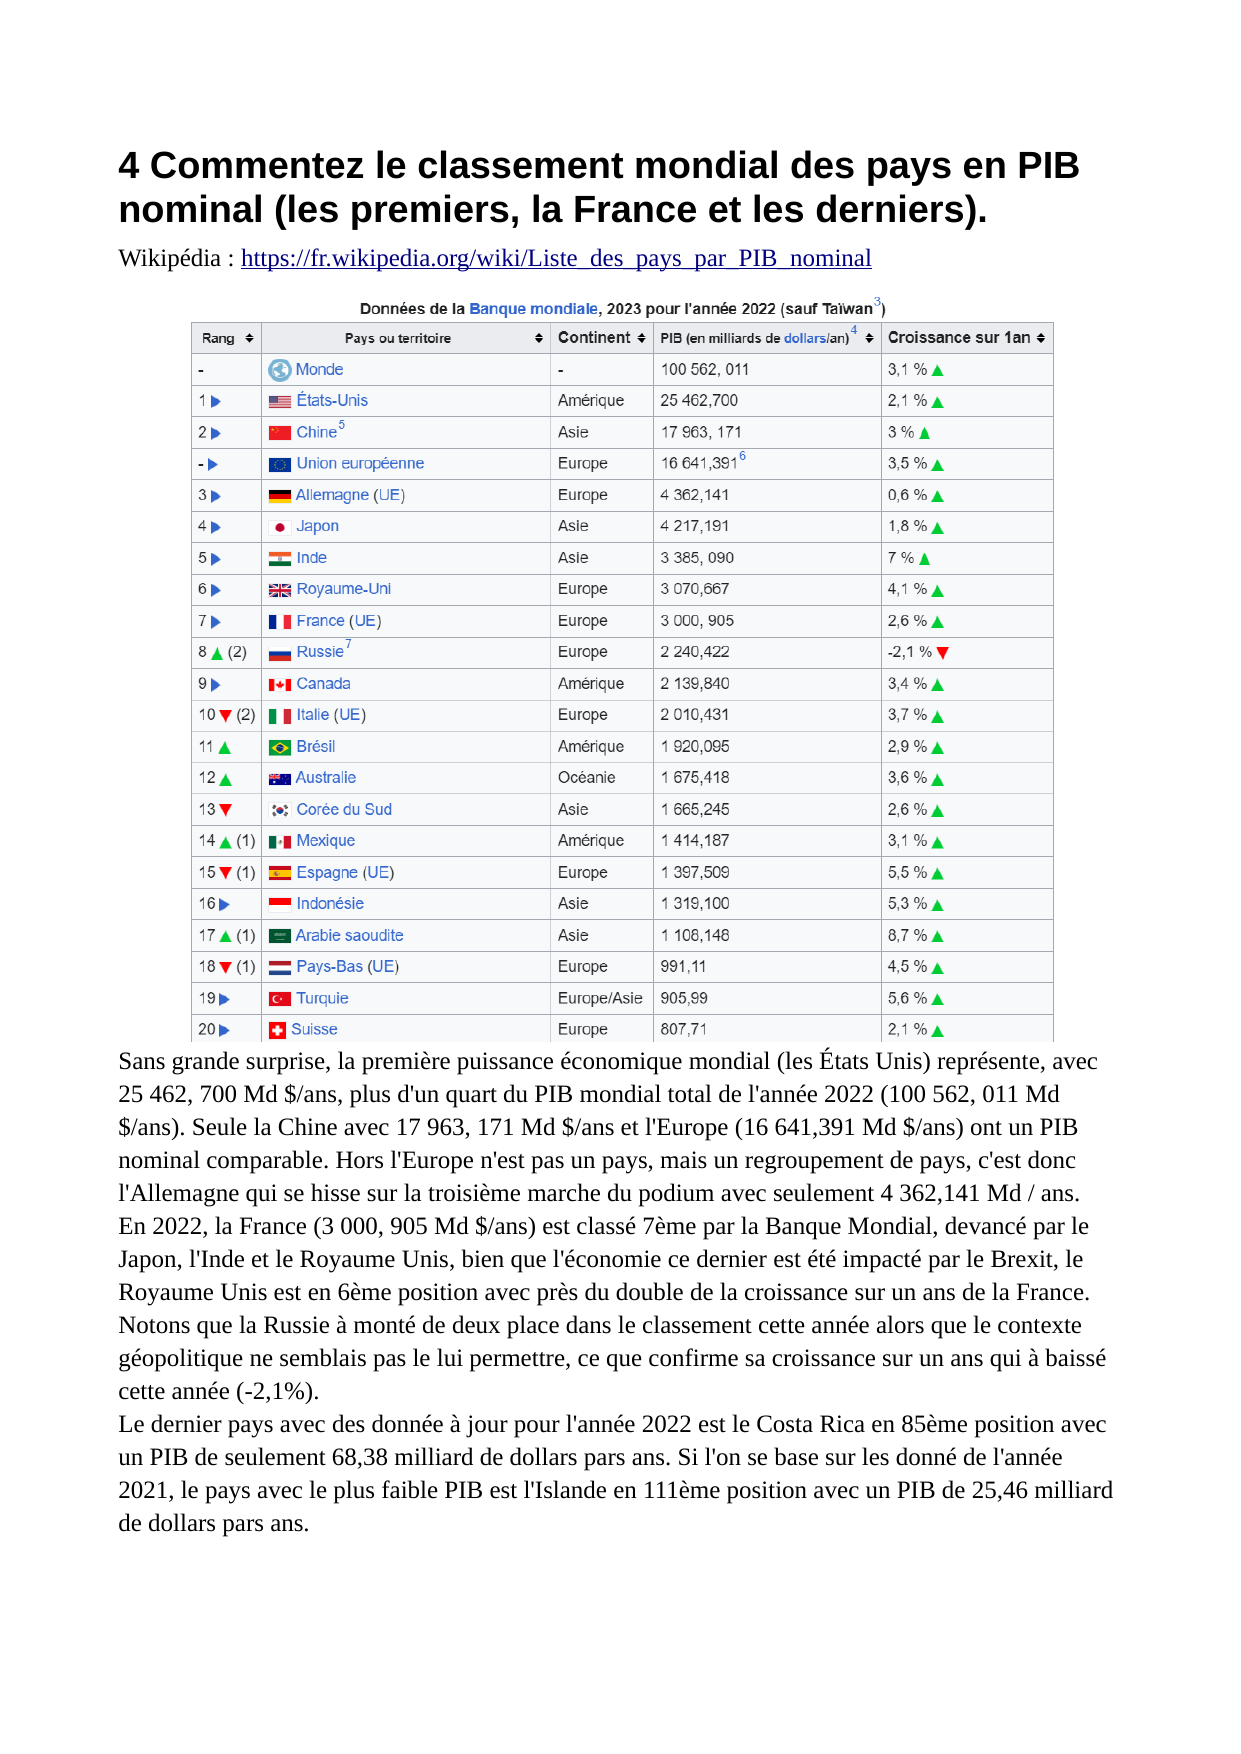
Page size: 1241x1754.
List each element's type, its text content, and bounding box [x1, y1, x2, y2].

subtitle 4 Commentez le classement mondial des pays en PIB nominal (les premiers, la France et les derniers). [118, 143, 1122, 230]
text Sans grande surprise, la première puissance économique mondial (les États Unis) représente, avec 25 462, 700 Md $/ans, plus d'un quart du PIB mondial total de l'année 2022 (100 562, 011 Md $/ans). Seule la Chine avec 17 963, 171 Md $/ans et l'Europe (16 641,391 Md $/ans) ont un PIB nominal comparable. Hors l'Europe n'est pas un pays, mais un regroupement de pays, c'est donc l'Allemagne qui se hisse sur la troisième marche du podium avec seulement 4 362,141 Md / ans. En 2022, la France (3 000, 905 Md $/ans) est classé 7ème par la Banque Mondial, devancé par le Japon, l'Inde et le Royaume Unis, bien que l'économie ce dernier est été impacté par le Brexit, le Royaume Unis est en 6ème position avec près du double de la croissance sur un ans de la France. Notons que la Russie à monté de deux place dans le classement cette année alors que le contexte géopolitique ne semblais pas le lui permettre, ce que confirme sa croissance sur un ans qui à baissé cette année (-2,1%). Le dernier pays avec des donnée à jour pour l'année 2022 est le Costa Rica en 85ème position avec un PIB de seulement 68,38 milliard de dollars pars ans. Si l'on se base sur les donné de l'année 2021, le pays avec le plus faible PIB est l'Islande en 111ème position avec un PIB de 25,46 milliard de dollars pars ans. [118, 291, 1122, 1537]
picture [180, 290, 1060, 1042]
text Wikipédia : https://fr.wikipedia.org/wiki/Liste_des_pays_par_PIB_nominal [118, 243, 1122, 272]
